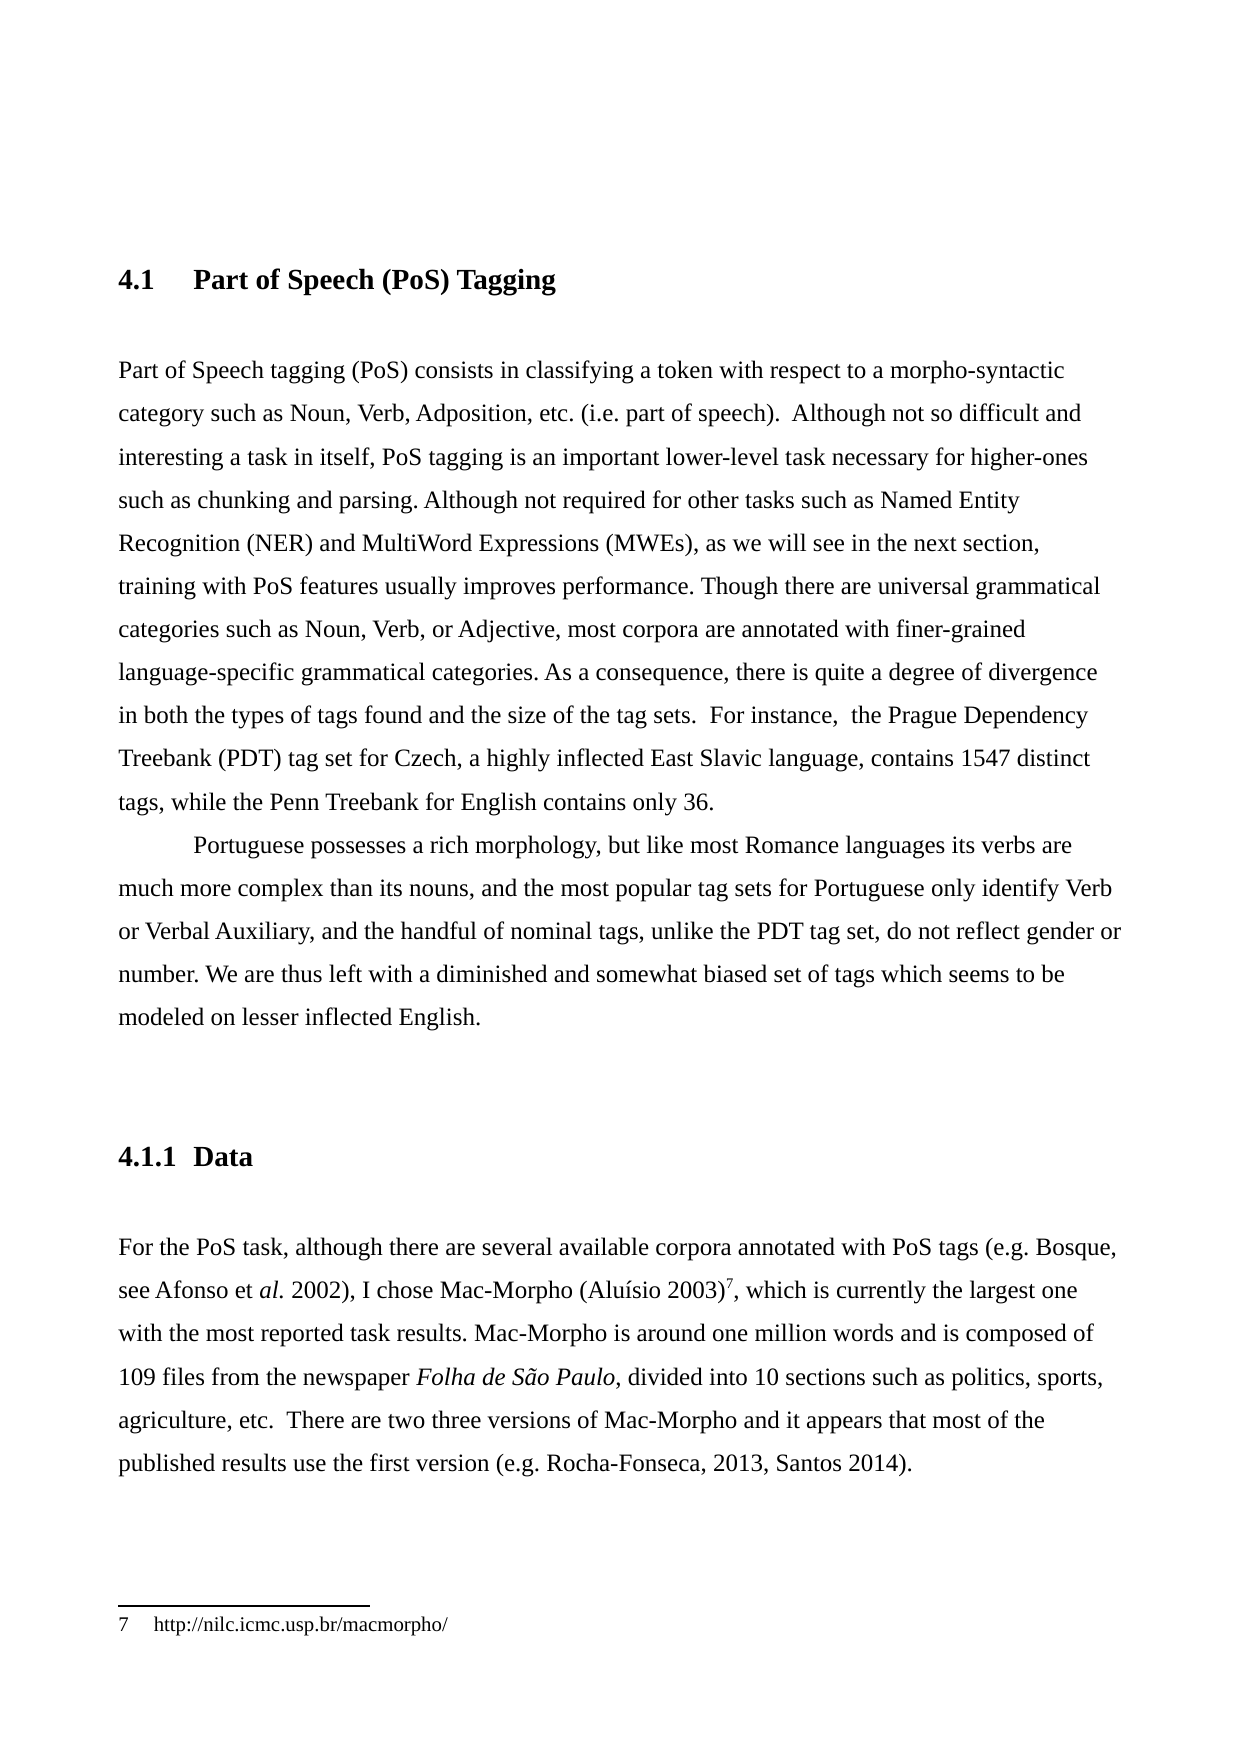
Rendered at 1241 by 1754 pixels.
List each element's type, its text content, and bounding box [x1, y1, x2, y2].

text Portuguese possesses a rich morphology, but like most Romance languages its verbs are much more complex than its nouns, and the most popular tag sets for Portuguese only identify Verb or Verbal Auxiliary, and the handful of nominal tags, unlike the PDT tag set, do not reflect gender or number. We are thus left with a diminished and somewhat biased set of tags which seems to be modeled on lesser inflected English. [118, 830, 1122, 1031]
text http://nilc.icmc.usp.br/macmorpho/ [118, 1612, 1122, 1636]
text 4.1 Part of Speech (PoS) Tagging [118, 262, 1122, 295]
text Part of Speech tagging (PoS) consists in classifying a token with respect to a morpho-syntactic category such as Noun, Verb, Adposition, etc. (i.e. part of speech). Although not so difficult and interesting a task in itself, PoS tagging is an important lower-level task necessary for higher-ones such as chunking and parsing. Although not required for other tasks such as Named Entity Recognition (NER) and MultiWord Expressions (MWEs), as we will see in the next section, training with PoS features usually improves performance. Though there are universal grammatical categories such as Noun, Verb, or Adjective, most corpora are annotated with finer-grained language-specific grammatical categories. As a consequence, there is quite a degree of divergence in both the types of tags found and the size of the tag sets. For instance, the Prague Dependency Treebank (PDT) tag set for Czech, a highly inflected East Slavic language, contains 1547 distinct tags, while the Penn Treebank for English contains only 36. [118, 355, 1122, 815]
text 4.1.1 Data [118, 1139, 1122, 1172]
text For the PoS task, although there are several available corpora annotated with PoS tags (e.g. Bosque, see Afonso et al. 2002), I chose Mac-Morpho (Aluísio 2003), which is currently the largest one with the most reported task results. Mac-Morpho is around one million words and is composed of 109 files from the newspaper Folha de São Paulo, divided into 10 sections such as politics, sports, agriculture, etc. There are two three versions of Mac-Morpho and it appears that most of the published results use the first version (e.g. Rocha-Fonseca, 2013, Santos 2014). [118, 1232, 1122, 1477]
